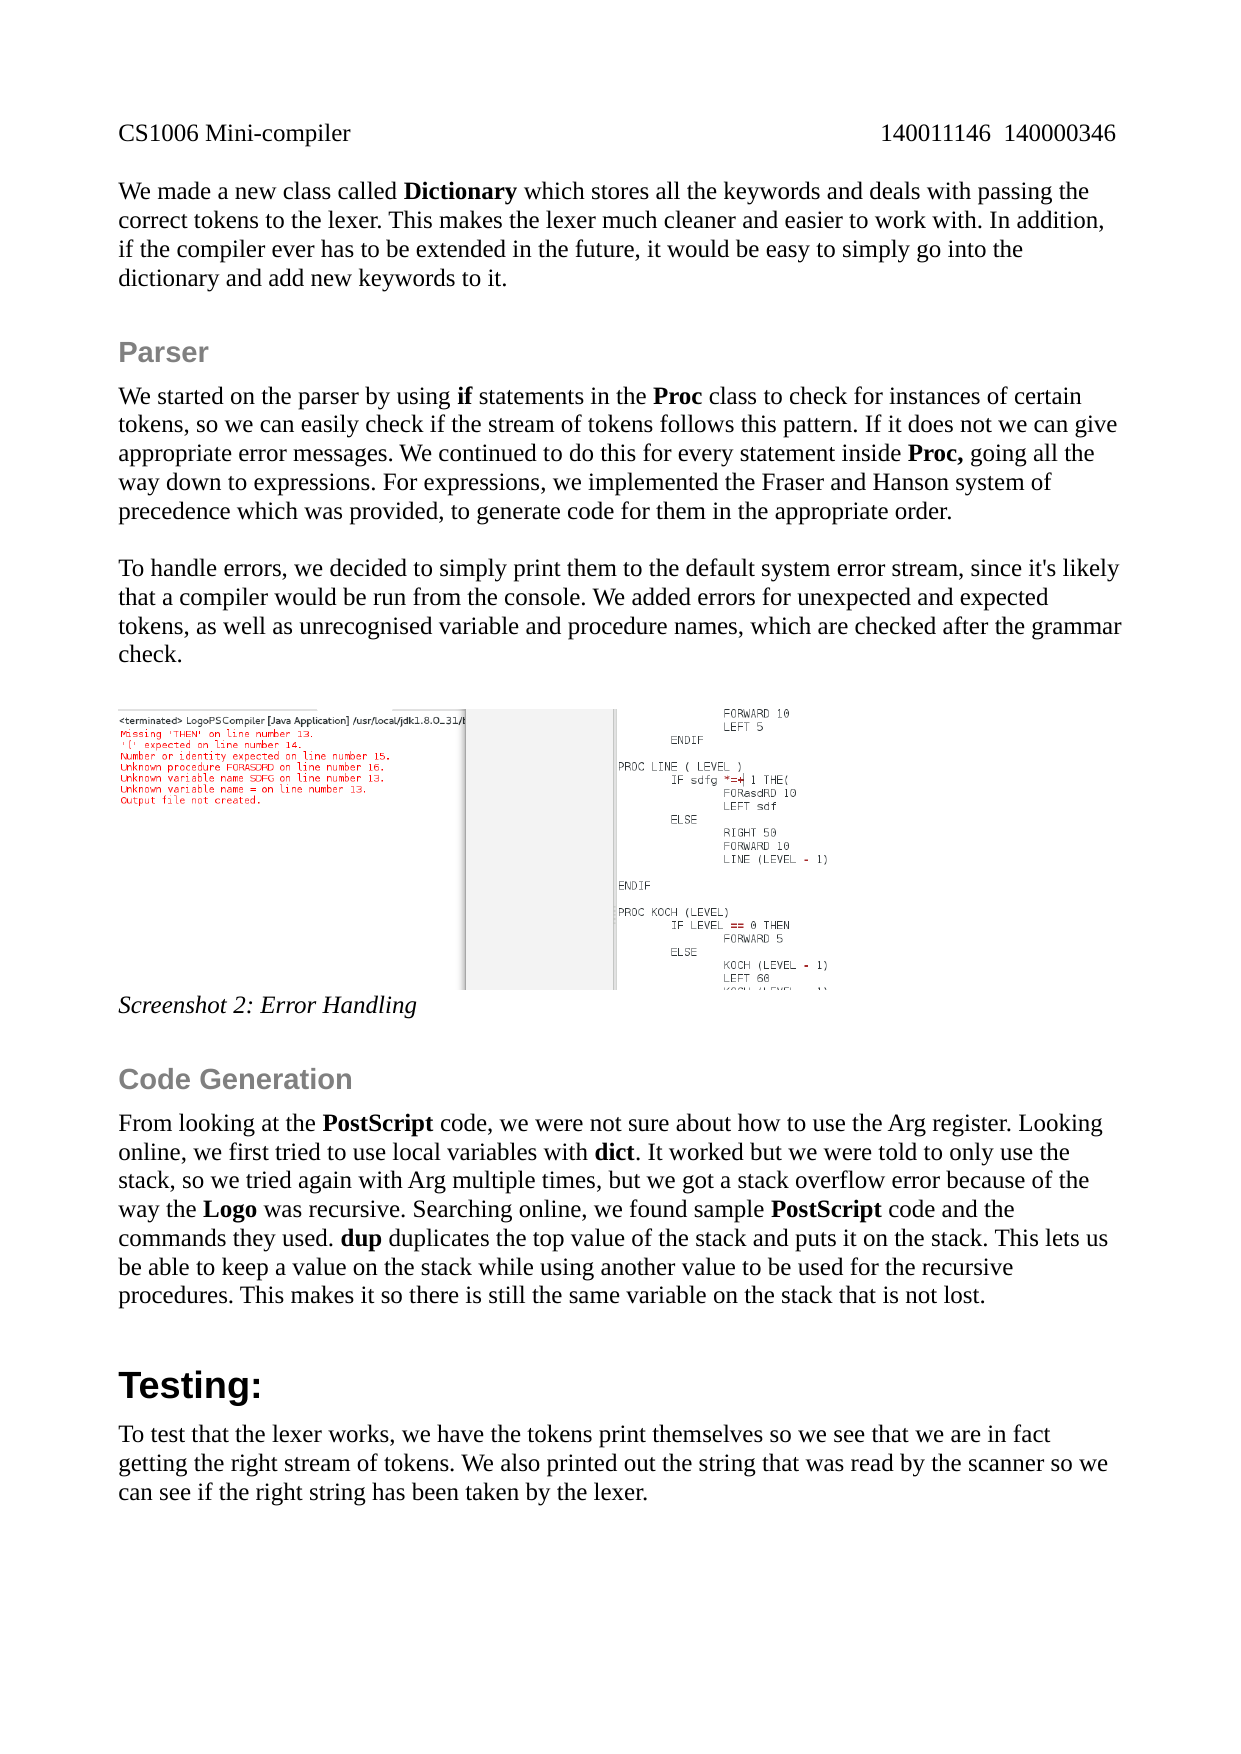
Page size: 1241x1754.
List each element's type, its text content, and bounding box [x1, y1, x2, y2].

text We made a new class called Dictionary which stores all the keywords and deals with passing the correct tokens to the lexer. This makes the lexer much cleaner and easier to work with. In addition, if the compiler ever has to be extended in the future, it would be easy to simply go into the dictionary and add new keywords to it. [118, 176, 1122, 291]
subtitle Parser [118, 335, 1122, 368]
text Screenshot 2: Error Handling [118, 990, 1122, 1018]
picture [118, 709, 1123, 990]
subtitle Testing: [118, 1363, 1122, 1407]
text We started on the parser by using if statements in the Proc class to check for instances of certain tokens, so we can easily check if the stream of tokens follows this pattern. If it does not we can give appropriate error messages. We continued to do this for every statement inside Proc, going all the way down to expressions. For expressions, we implemented the Fraser and Hanson system of precedence which was provided, to generate code for them in the appropriate order. [118, 381, 1122, 524]
text To handle errors, we decided to simply print them to the default system error stream, since it's likely that a compiler would be run from the console. We added errors for unexpected and expected tokens, as well as unrecognised variable and procedure names, which are checked after the grammar check. [118, 553, 1122, 668]
subtitle Code Generation [118, 1062, 1122, 1095]
text To test that the lexer works, we have the tokens print themselves so we see that we are in fact getting the right stream of tokens. We also printed out the string that was read by the scanner so we can see if the right string has been taken by the lexer. [118, 1419, 1122, 1505]
text From looking at the PostScript code, we were not sure about how to use the Arg register. Looking online, we first tried to use local variables with dict. It worked but we were told to only use the stack, so we tried again with Arg multiple times, but we got a stack overflow error because of the way the Logo was recursive. Searching online, we found sample PostScript code and the commands they used. dup duplicates the top value of the stack and puts it on the stack. This lets us be able to keep a value on the stack while using another value to be used for the recursive procedures. This makes it so there is still the same variable on the stack that is not lost. [118, 1108, 1122, 1309]
